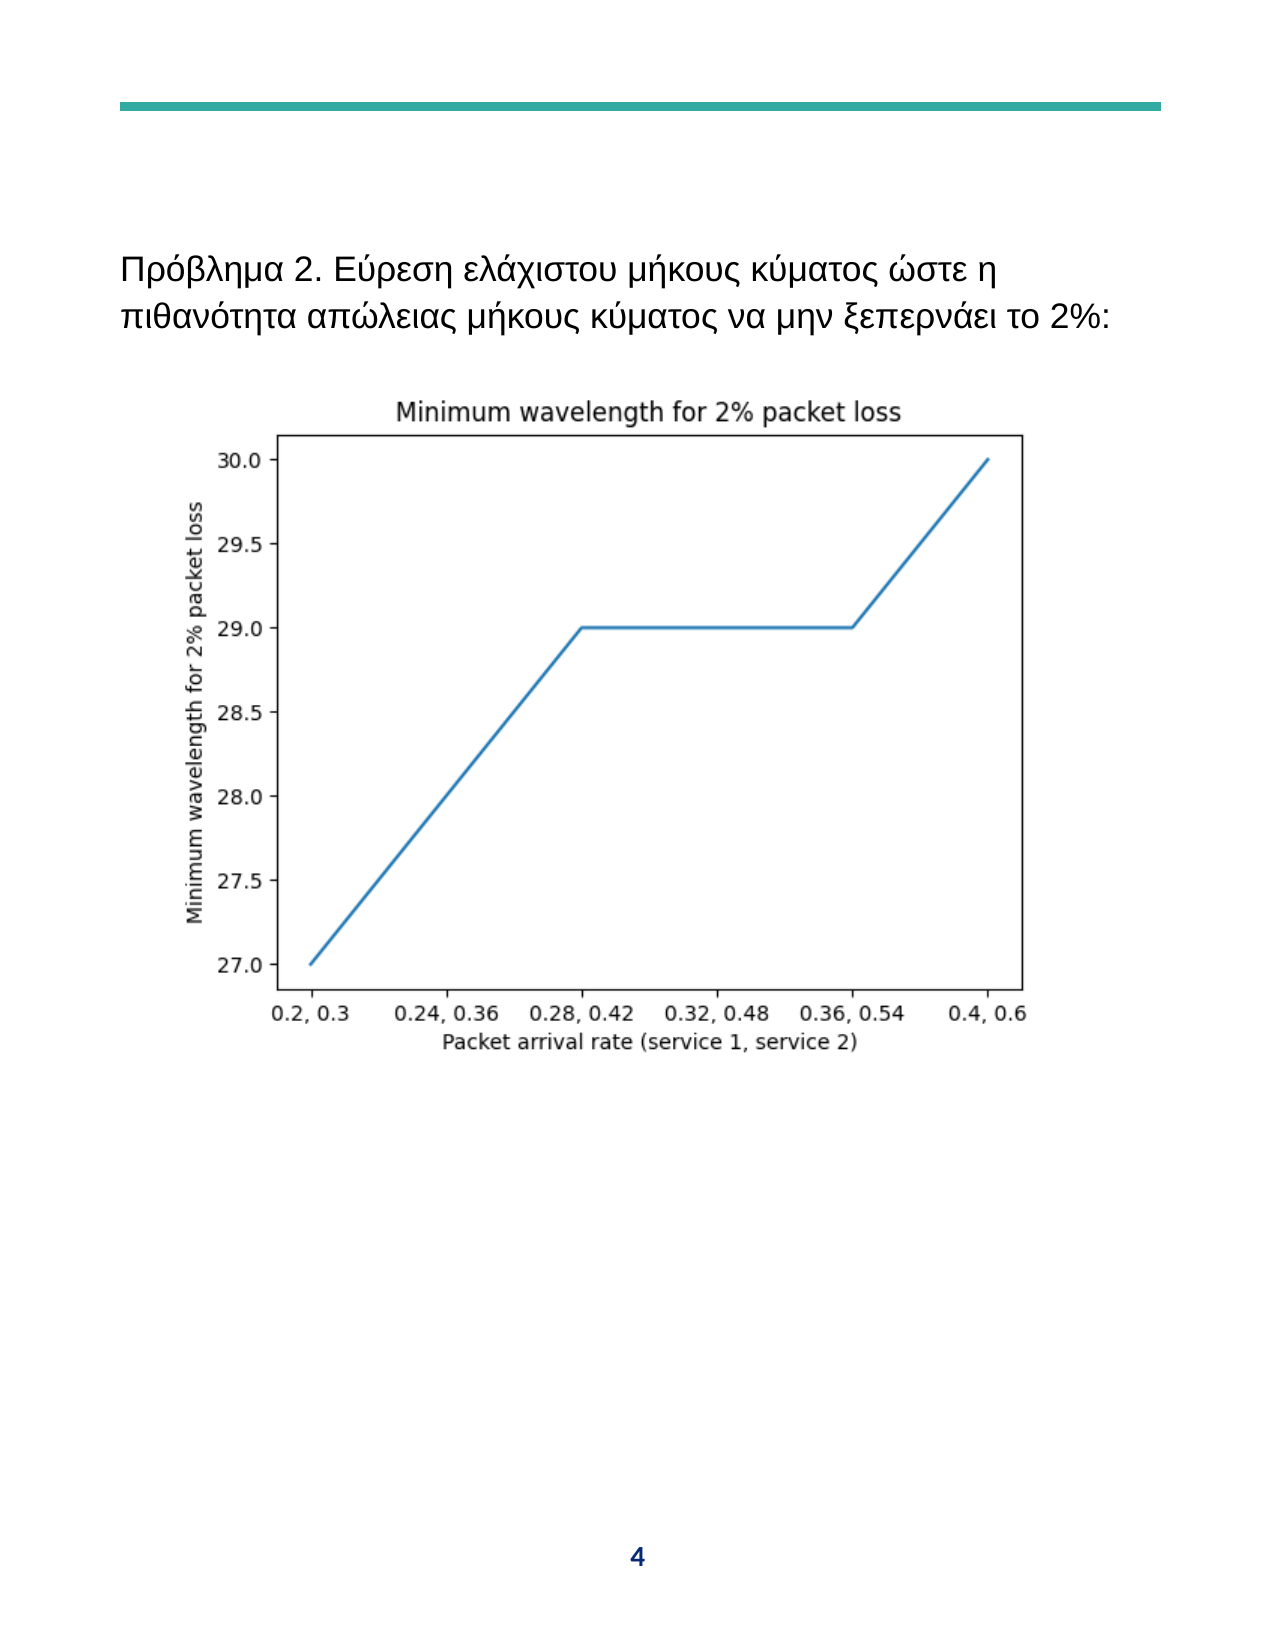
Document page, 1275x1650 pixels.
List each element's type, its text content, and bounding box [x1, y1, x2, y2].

subtitle Πρόβλημα 2. Εύρεση ελάχιστου μήκους κύματος ώστε η πιθανότητα απώλειας μήκους κύματος να μην ξεπερνάει το 2%: [120, 248, 1155, 336]
picture [157, 348, 1118, 1069]
